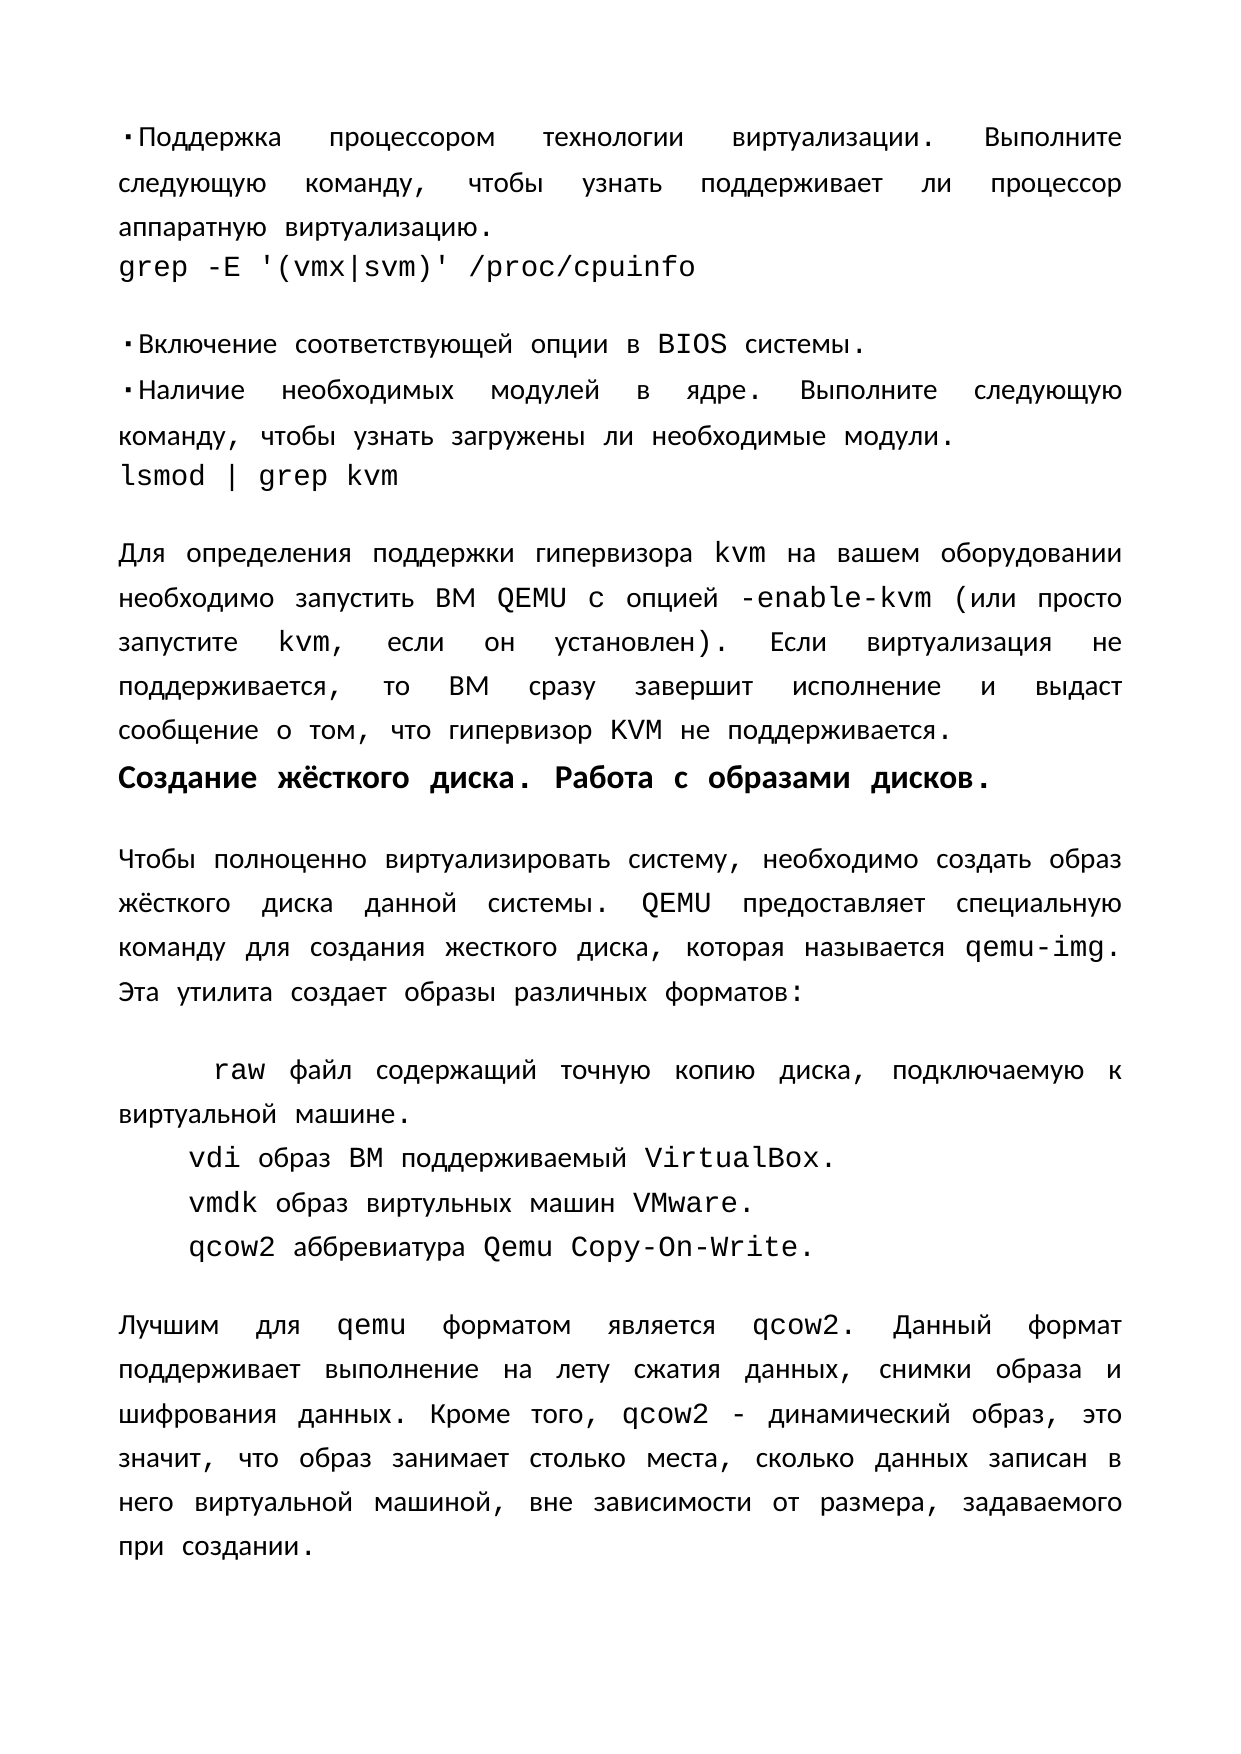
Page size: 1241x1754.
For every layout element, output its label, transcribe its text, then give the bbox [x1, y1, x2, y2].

text qcow2 аббревиатура Qemu Copy-On-Write. [118, 1228, 1122, 1265]
text Создание жёсткого диска. Работа с образами дисков. [118, 756, 1122, 798]
text ·Поддержка процессором технологии виртуализации. Выполните следующую команду, чтобы узнать поддерживает ли процессор аппаратную виртуализацию. [118, 118, 1122, 245]
text grep -E '(vmx|svm)' /proc/cpuinfo [118, 252, 1122, 285]
text Для определения поддержки гипервизора kvm на вашем оборудовании необходимо запустить ВМ QEMU c опцией -enable-kvm (или просто запустите kvm, если он установлен). Если виртуализация не поддерживается, то ВМ сразу завершит исполнение и выдаст сообщение о том, что гипервизор KVM не поддерживается. [118, 534, 1122, 748]
text raw файл содержащий точную копию диска, подключаемую к виртуальной машине. [118, 1051, 1122, 1132]
text ·Включение соответствующей опции в BIOS системы. [118, 325, 1122, 364]
text lsmod | grep kvm [118, 461, 1122, 494]
text Лучшим для qemu форматом является qcow2. Данный формат поддерживает выполнение на лету сжатия данных, снимки образа и шифрования данных. Кроме того, qcow2 - динамический образ, это значит, что образ занимает столько места, сколько данных записан в него виртуальной машиной, вне зависимости от размера, задаваемого при создании. [118, 1306, 1122, 1564]
text vdi образ BM поддерживаемый VirtualBox. [118, 1139, 1122, 1176]
text Чтобы полноценно виртуализировать систему, необходимо создать образ жёсткого диска данной системы. QEMU предоставляет специальную команду для создания жесткого диска, которая называется qemu-img. Эта утилита создает образы различных форматов: [118, 840, 1122, 1010]
text ·Наличие необходимых модулей в ядре. Выполните следующую команду, чтобы узнать загружены ли необходимые модули. [118, 371, 1122, 454]
text vmdk образ виртульных машин VMware. [118, 1184, 1122, 1221]
